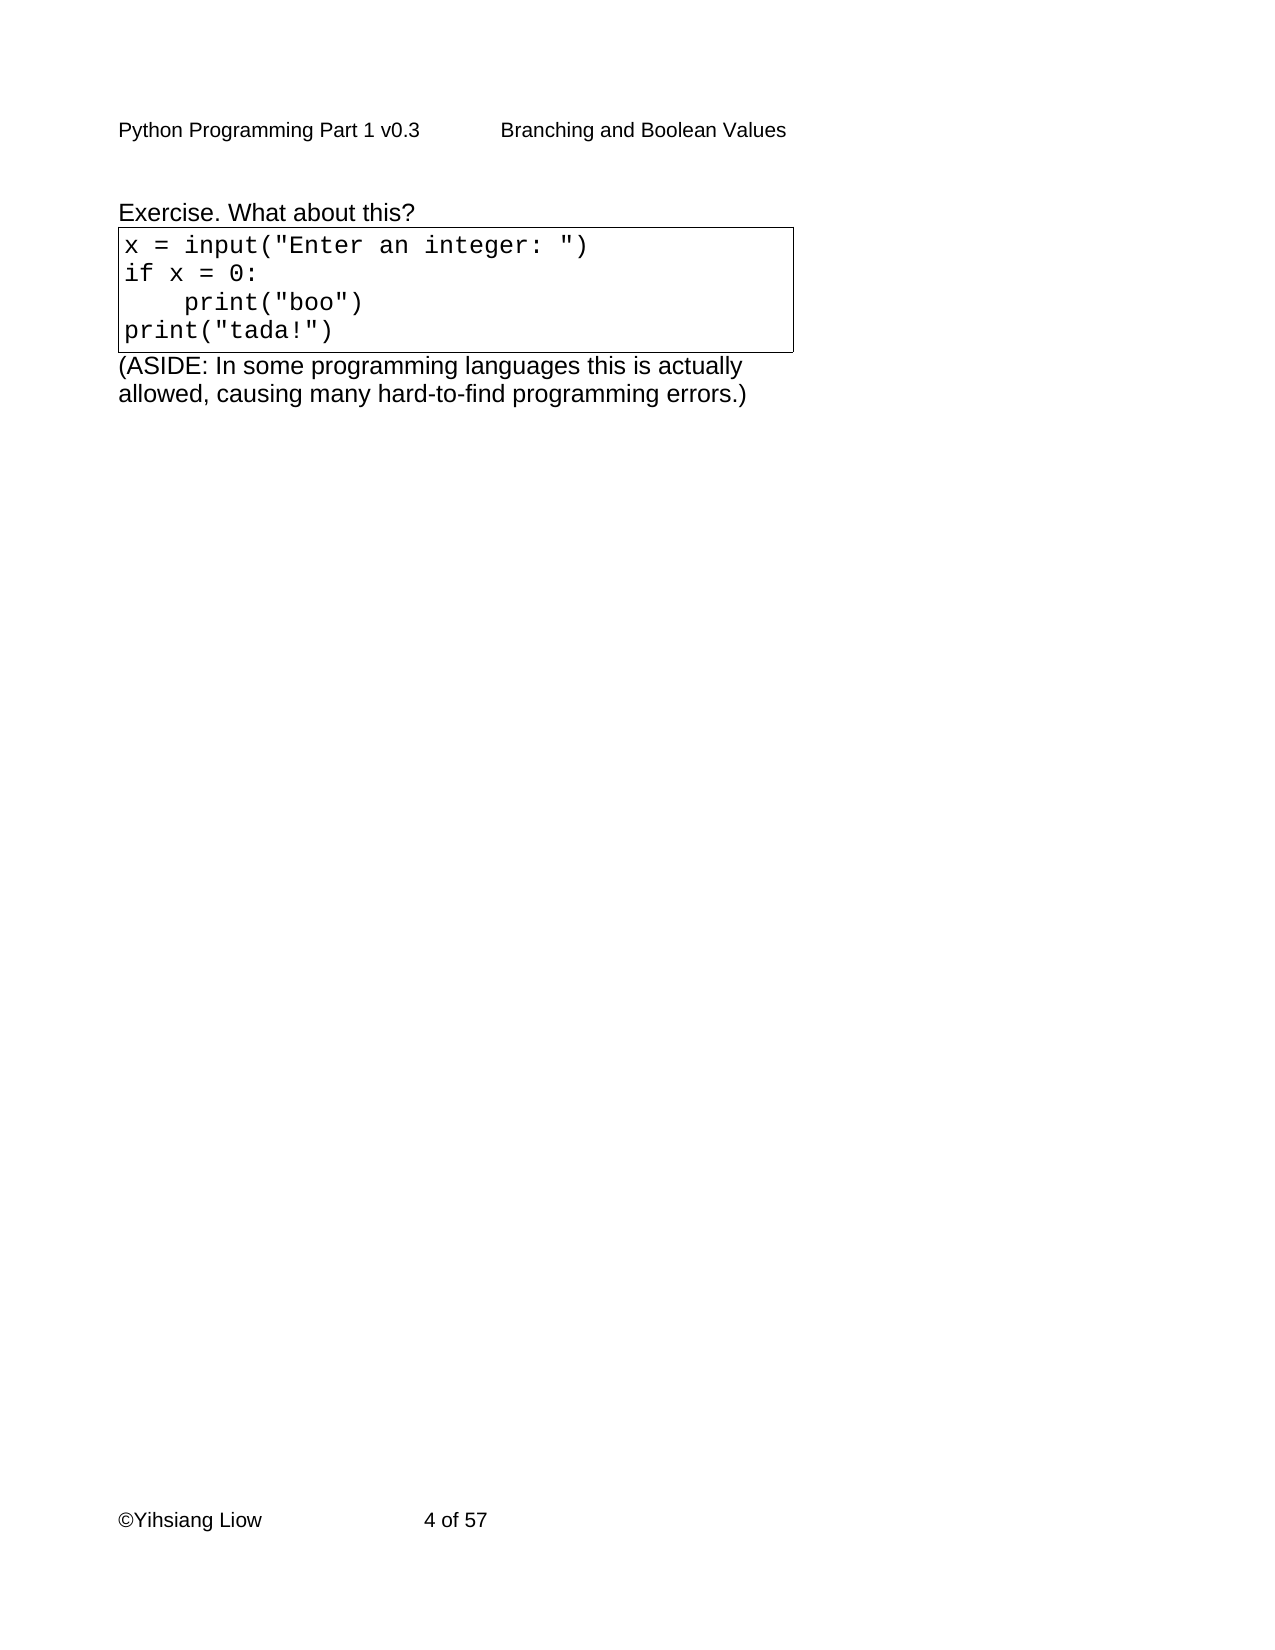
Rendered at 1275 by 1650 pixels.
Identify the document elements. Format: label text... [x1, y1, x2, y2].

table_header x = input("Enter an integer: ") if x = 0: print("boo") print("tada!") [119, 228, 793, 352]
text (ASIDE: In some programming languages this is actually allowed, causing many hard-to-find programming errors.) [118, 353, 793, 407]
text Exercise. What about this? [118, 199, 793, 227]
